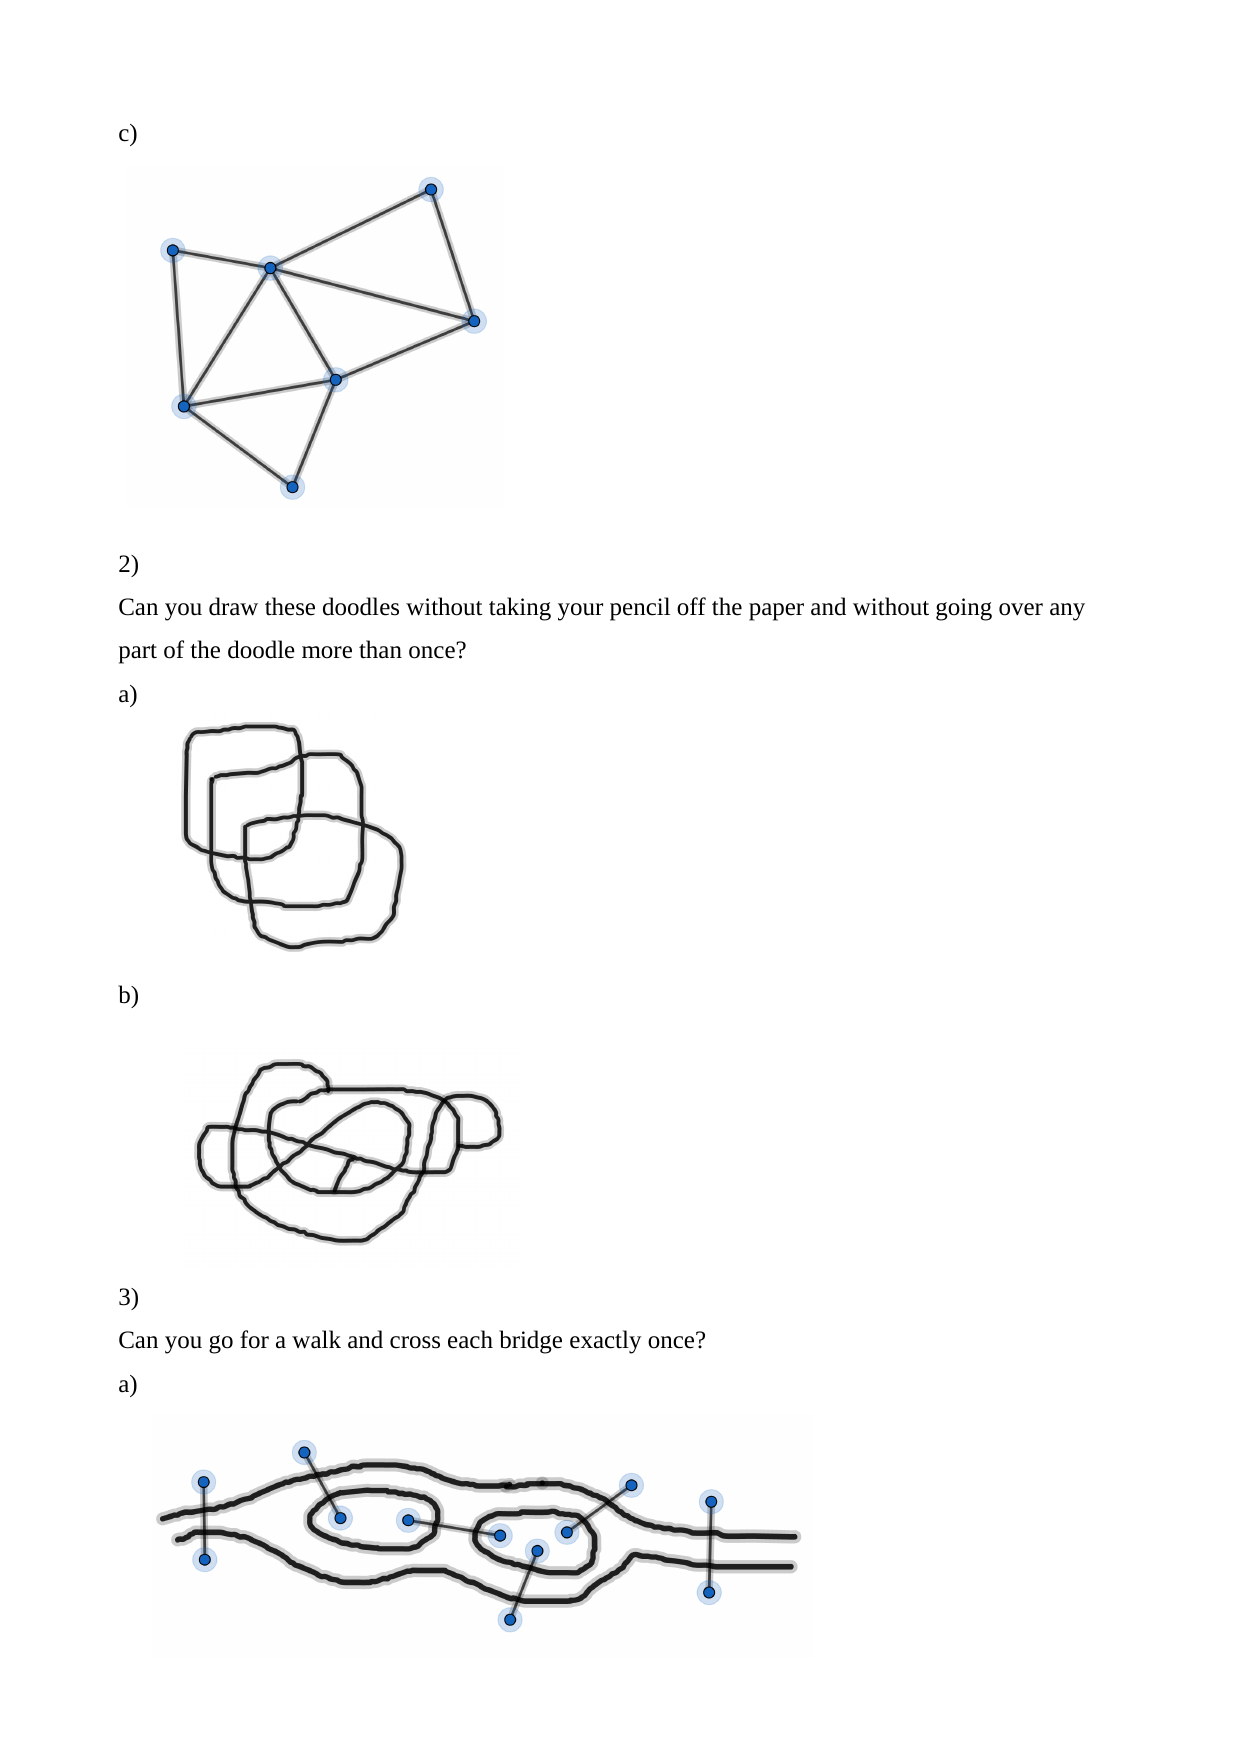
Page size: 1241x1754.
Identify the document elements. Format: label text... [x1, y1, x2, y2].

picture [151, 1414, 813, 1658]
text 2) [118, 549, 1122, 578]
text Can you draw these doodles without taking your pencil off the paper and without going over any part of the doodle more than once? [118, 592, 1122, 664]
picture [125, 166, 503, 508]
text c) [118, 118, 1122, 147]
text Can you go for a walk and cross each bridge exactly once? [118, 1326, 1122, 1354]
text a) [118, 679, 1122, 707]
picture [168, 712, 423, 964]
text 3) [118, 1282, 1122, 1311]
picture [180, 1041, 519, 1270]
text a) [118, 1369, 1122, 1397]
text b) [118, 981, 1122, 1009]
